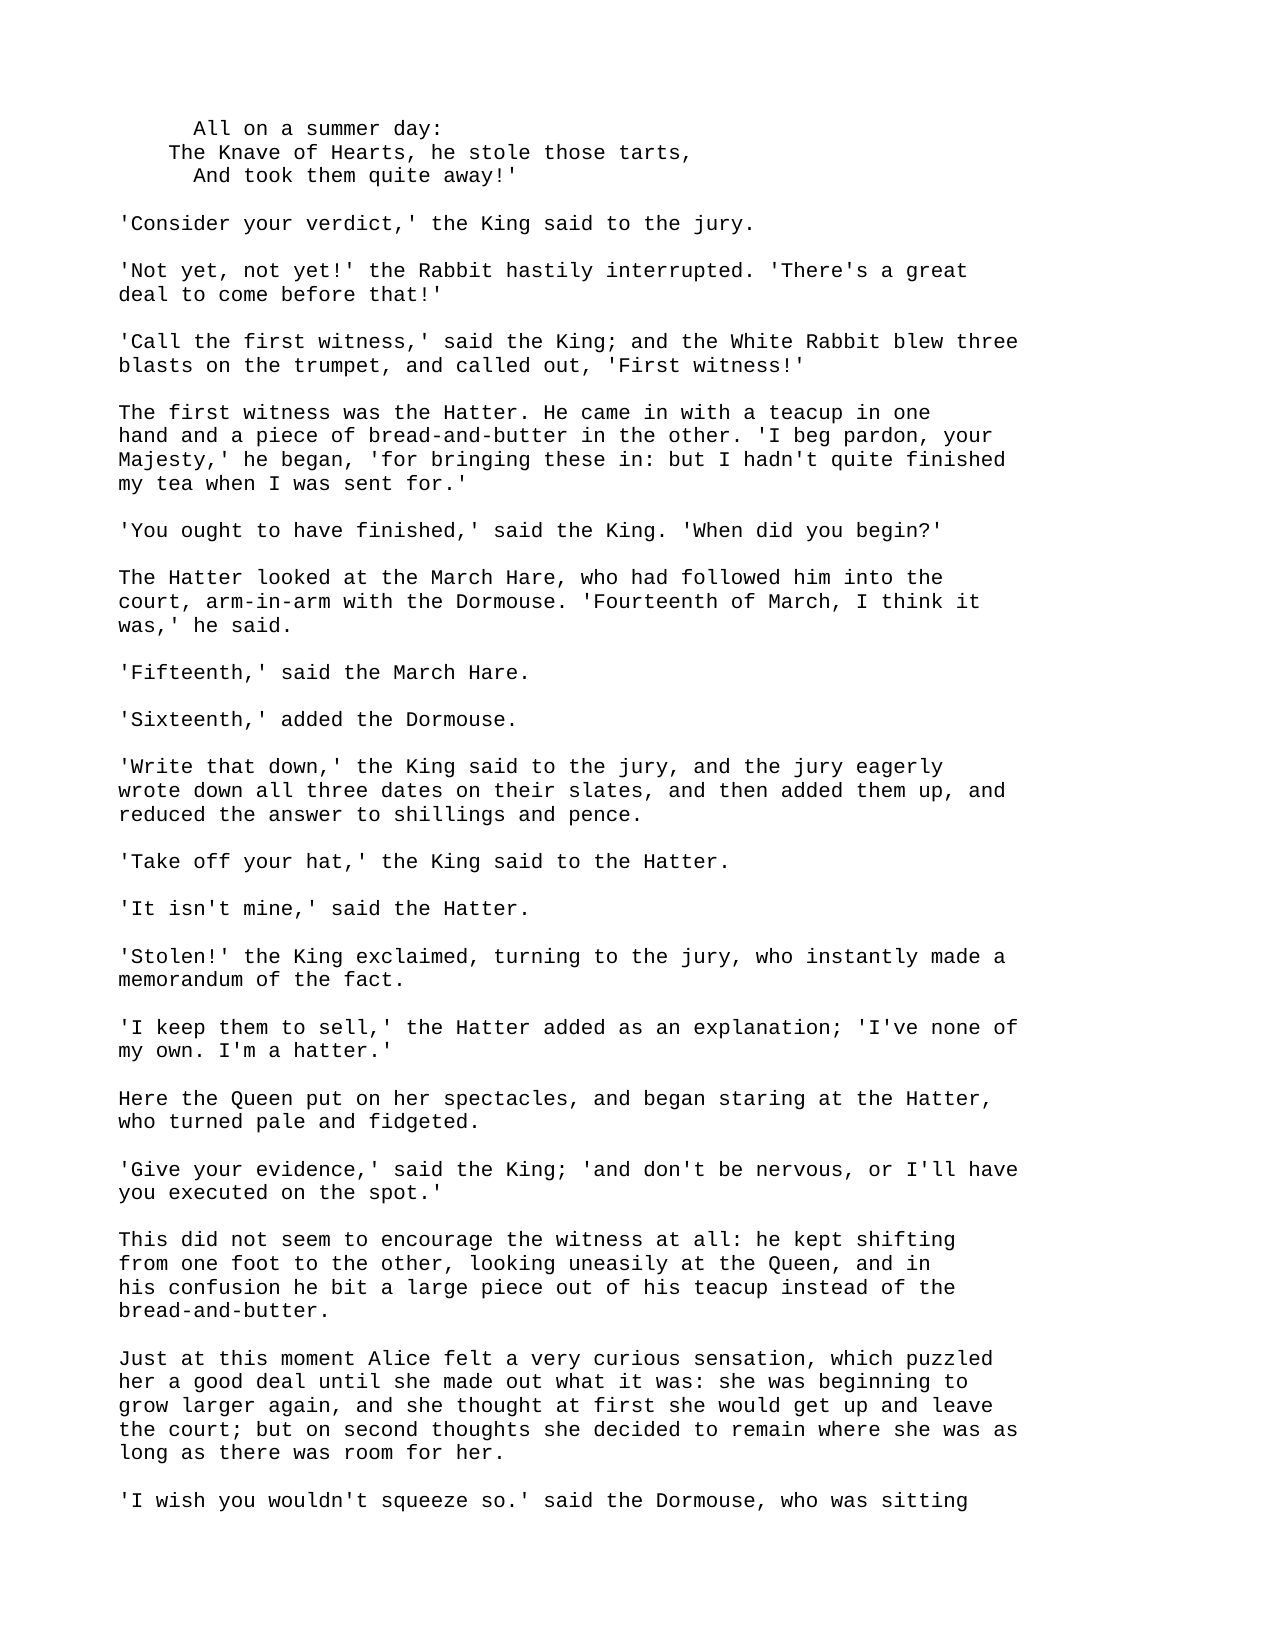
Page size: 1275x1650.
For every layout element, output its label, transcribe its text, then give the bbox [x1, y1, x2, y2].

text 'Consider your verdict,' the King said to the jury. [118, 213, 1157, 236]
text you executed on the spot.' [118, 1182, 1157, 1206]
text 'Sixteenth,' added the Dormouse. [118, 709, 1157, 733]
text 'I wish you wouldn't squeeze so.' said the Dormouse, who was sitting [118, 1489, 1157, 1513]
text 'I keep them to sell,' the Hatter added as an explanation; 'I've none of [118, 1017, 1157, 1040]
text Just at this moment Alice felt a very curious sensation, which puzzled [118, 1348, 1157, 1371]
text And took them quite away!' [118, 165, 1157, 189]
text 'Stolen!' the King exclaimed, turning to the jury, who instantly made a [118, 946, 1157, 969]
text All on a summer day: [118, 118, 1157, 142]
text 'Call the first witness,' said the King; and the White Rabbit blew three [118, 331, 1157, 354]
text bread-and-butter. [118, 1300, 1157, 1324]
text court, arm-in-arm with the Dormouse. 'Fourteenth of March, I think it [118, 591, 1157, 615]
text wrote down all three dates on their slates, and then added them up, and [118, 780, 1157, 804]
text This did not seem to encourage the witness at all: he kept shifting [118, 1229, 1157, 1253]
text hand and a piece of bread-and-butter in the other. 'I beg pardon, your [118, 426, 1157, 449]
text blasts on the trumpet, and called out, 'First witness!' [118, 354, 1157, 378]
text The Knave of Hearts, he stole those tarts, [118, 142, 1157, 165]
text from one foot to the other, looking uneasily at the Queen, and in [118, 1253, 1157, 1277]
text 'Give your evidence,' said the King; 'and don't be nervous, or I'll have [118, 1158, 1157, 1182]
text Here the Queen put on her spectacles, and began staring at the Hatter, [118, 1088, 1157, 1111]
text 'Take off your hat,' the King said to the Hatter. [118, 851, 1157, 875]
text 'Not yet, not yet!' the Rabbit hastily interrupted. 'There's a great [118, 260, 1157, 284]
text 'It isn't mine,' said the Hatter. [118, 898, 1157, 922]
text grow larger again, and she thought at first she would get up and leave [118, 1395, 1157, 1419]
text 'Write that down,' the King said to the jury, and the jury eagerly [118, 757, 1157, 780]
text The Hatter looked at the March Hare, who had followed him into the [118, 567, 1157, 591]
text his confusion he bit a large piece out of his teacup instead of the [118, 1277, 1157, 1300]
text my tea when I was sent for.' [118, 473, 1157, 496]
text her a good deal until she made out what it was: she was beginning to [118, 1371, 1157, 1395]
text The first witness was the Hatter. He came in with a teacup in one [118, 402, 1157, 426]
text deal to come before that!' [118, 284, 1157, 307]
text the court; but on second thoughts she decided to remain where she was as [118, 1419, 1157, 1442]
text reduced the answer to shillings and pence. [118, 804, 1157, 827]
text 'Fifteenth,' said the March Hare. [118, 662, 1157, 686]
text memorandum of the fact. [118, 969, 1157, 993]
text 'You ought to have finished,' said the King. 'When did you begin?' [118, 520, 1157, 544]
text my own. I'm a hatter.' [118, 1040, 1157, 1064]
text long as there was room for her. [118, 1442, 1157, 1466]
text was,' he said. [118, 615, 1157, 638]
text who turned pale and fidgeted. [118, 1111, 1157, 1135]
text Majesty,' he began, 'for bringing these in: but I hadn't quite finished [118, 449, 1157, 473]
